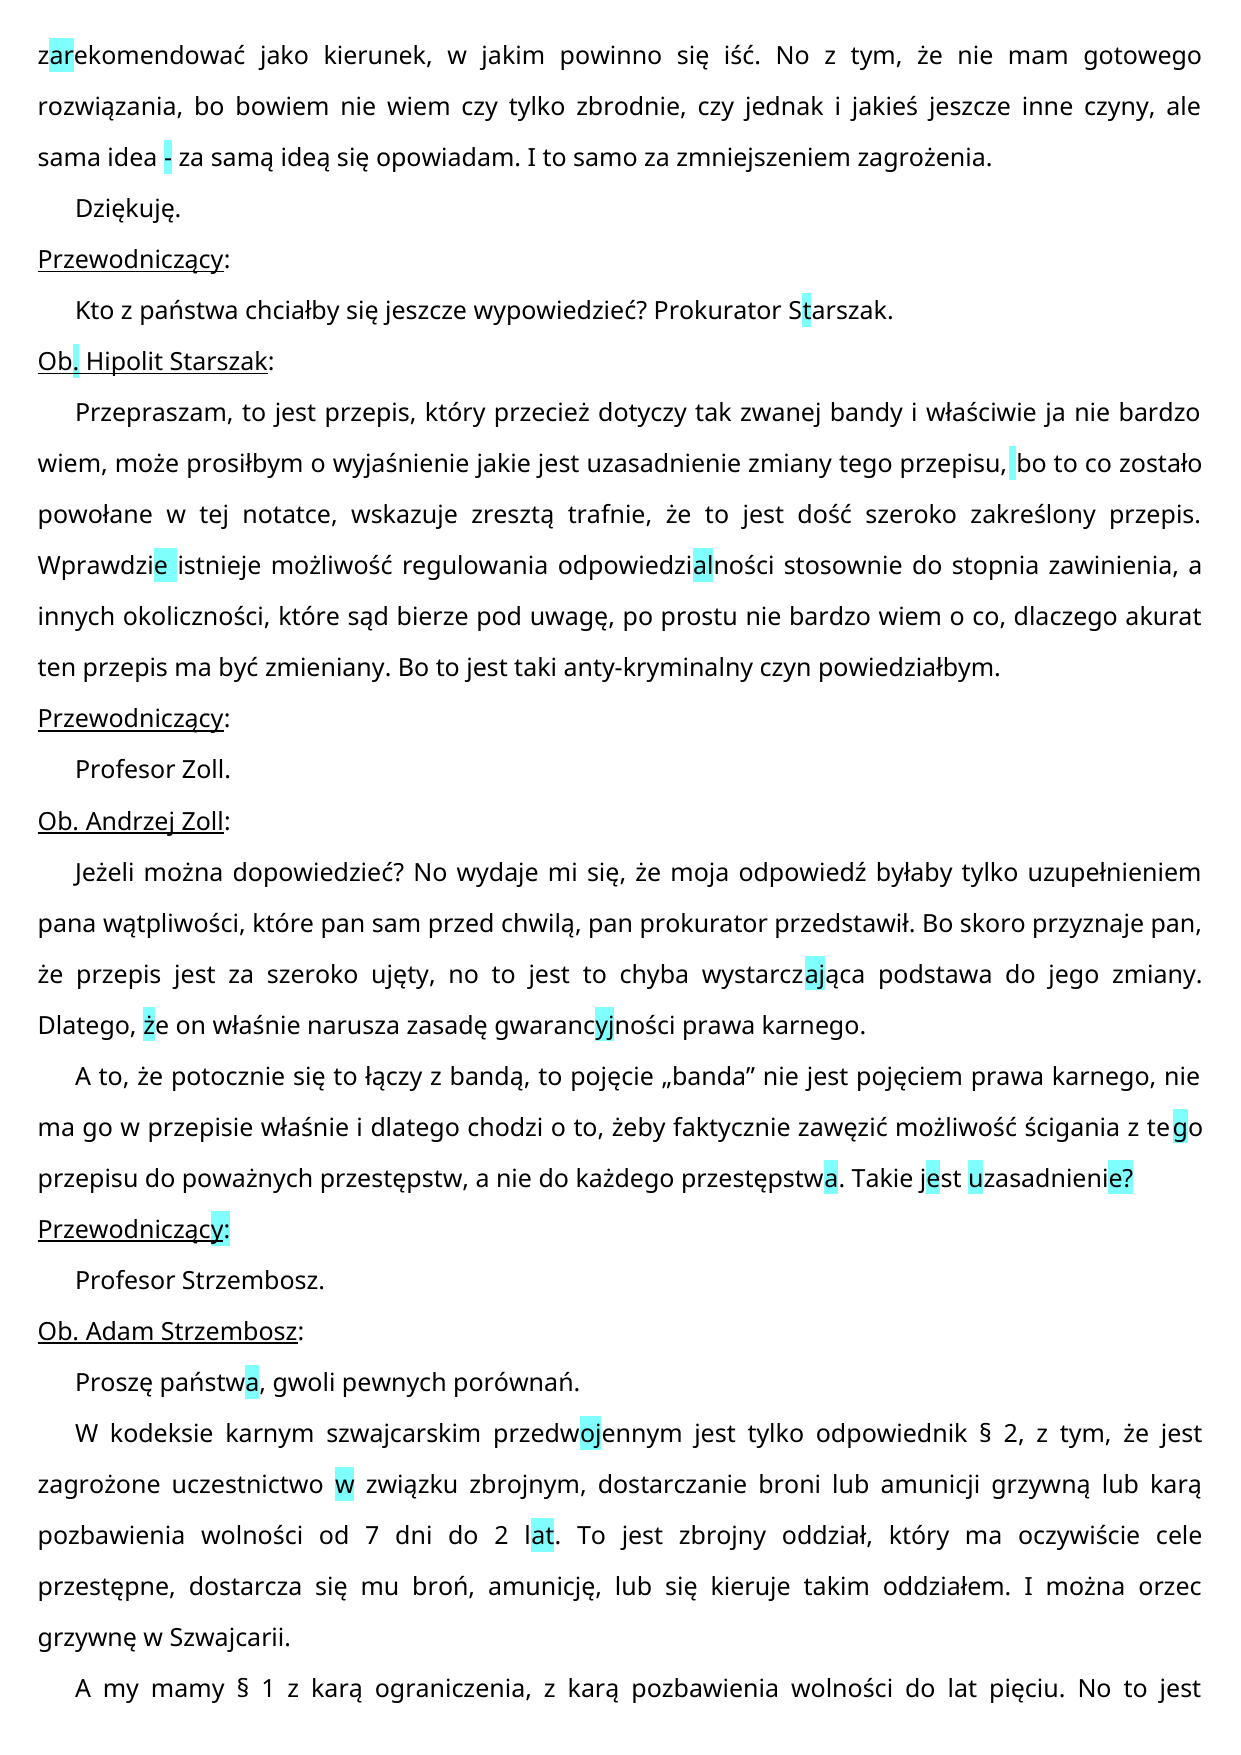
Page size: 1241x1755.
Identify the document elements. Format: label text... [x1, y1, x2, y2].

text zarekomendować jako kierunek, w jakim powinno się iść. No z tym, że nie mam gotowego rozwiązania, bo bowiem nie wiem czy tylko zbrodnie, czy jednak i jakieś jeszcze inne czyny, ale sama idea - za samą ideą się opowiadam. I to samo za zmniejszeniem zagrożenia. [37, 37, 1203, 174]
text Profesor Strzembosz. [37, 1262, 1203, 1297]
text A my mamy § 1 z karą ograniczenia, z karą pozbawienia wolności do lat pięciu. No to jest [37, 1671, 1203, 1705]
text Przewodniczący: [37, 701, 1203, 735]
text W kodeksie karnym szwajcarskim przedwojennym jest tylko odpowiednik § 2, z tym, że jest zagrożone uczestnictwo w związku zbrojnym, dostarczanie broni lub amunicji grzywną lub karą pozbawienia wolności od 7 dni do 2 lat. To jest zbrojny oddział, który ma oczywiście cele przestępne, dostarcza się mu broń, amunicję, lub się kieruje takim oddziałem. I można orzec grzywnę w Szwajcarii. [37, 1416, 1203, 1654]
text Przepraszam, to jest przepis, który przecież dotyczy tak zwanej bandy i właściwie ja nie bardzo wiem, może prosiłbym o wyjaśnienie jakie jest uzasadnienie zmiany tego przepisu, bo to co zostało powołane w tej notatce, wskazuje zresztą trafnie, że to jest dość szeroko zakreślony przepis. Wprawdzie istnieje możliwość regulowania odpowiedzialności stosownie do stopnia zawinienia, a innych okoliczności, które sąd bierze pod uwagę, po prostu nie bardzo wiem o co, dlaczego akurat ten przepis ma być zmieniany. Bo to jest taki anty-kryminalny czyn powiedziałbym. [37, 395, 1203, 684]
text Ob. Andrzej Zoll: [37, 803, 1203, 837]
text Proszę państwa, gwoli pewnych porównań. [37, 1364, 1203, 1399]
text A to, że potocznie się to łączy z bandą, to pojęcie „banda” nie jest pojęciem prawa karnego, nie ma go w przepisie właśnie i dlatego chodzi o to, żeby faktycznie zawęzić możliwość ścigania z tego przepisu do poważnych przestępstw, a nie do każdego przestępstwa. Takie jest uzasadnienie? [37, 1058, 1203, 1194]
text Ob. Adam Strzembosz: [37, 1313, 1203, 1348]
text Przewodniczący: [37, 242, 1203, 276]
text Ob. Hipolit Starszak: [37, 344, 1203, 378]
text Jeżeli można dopowiedzieć? No wydaje mi się, że moja odpowiedź byłaby tylko uzupełnieniem pana wątpliwości, które pan sam przed chwilą, pan prokurator przedstawił. Bo skoro przyznaje pan, że przepis jest za szeroko ujęty, no to jest to chyba wystarczająca podstawa do jego zmiany. Dlatego, że on właśnie narusza zasadę gwarancyjności prawa karnego. [37, 854, 1203, 1041]
text Przewodniczący: [37, 1211, 1203, 1246]
text Profesor Zoll. [37, 752, 1203, 786]
text Kto z państwa chciałby się jeszcze wypowiedzieć? Prokurator Starszak. [37, 293, 1203, 327]
text Dziękuję. [37, 191, 1203, 225]
